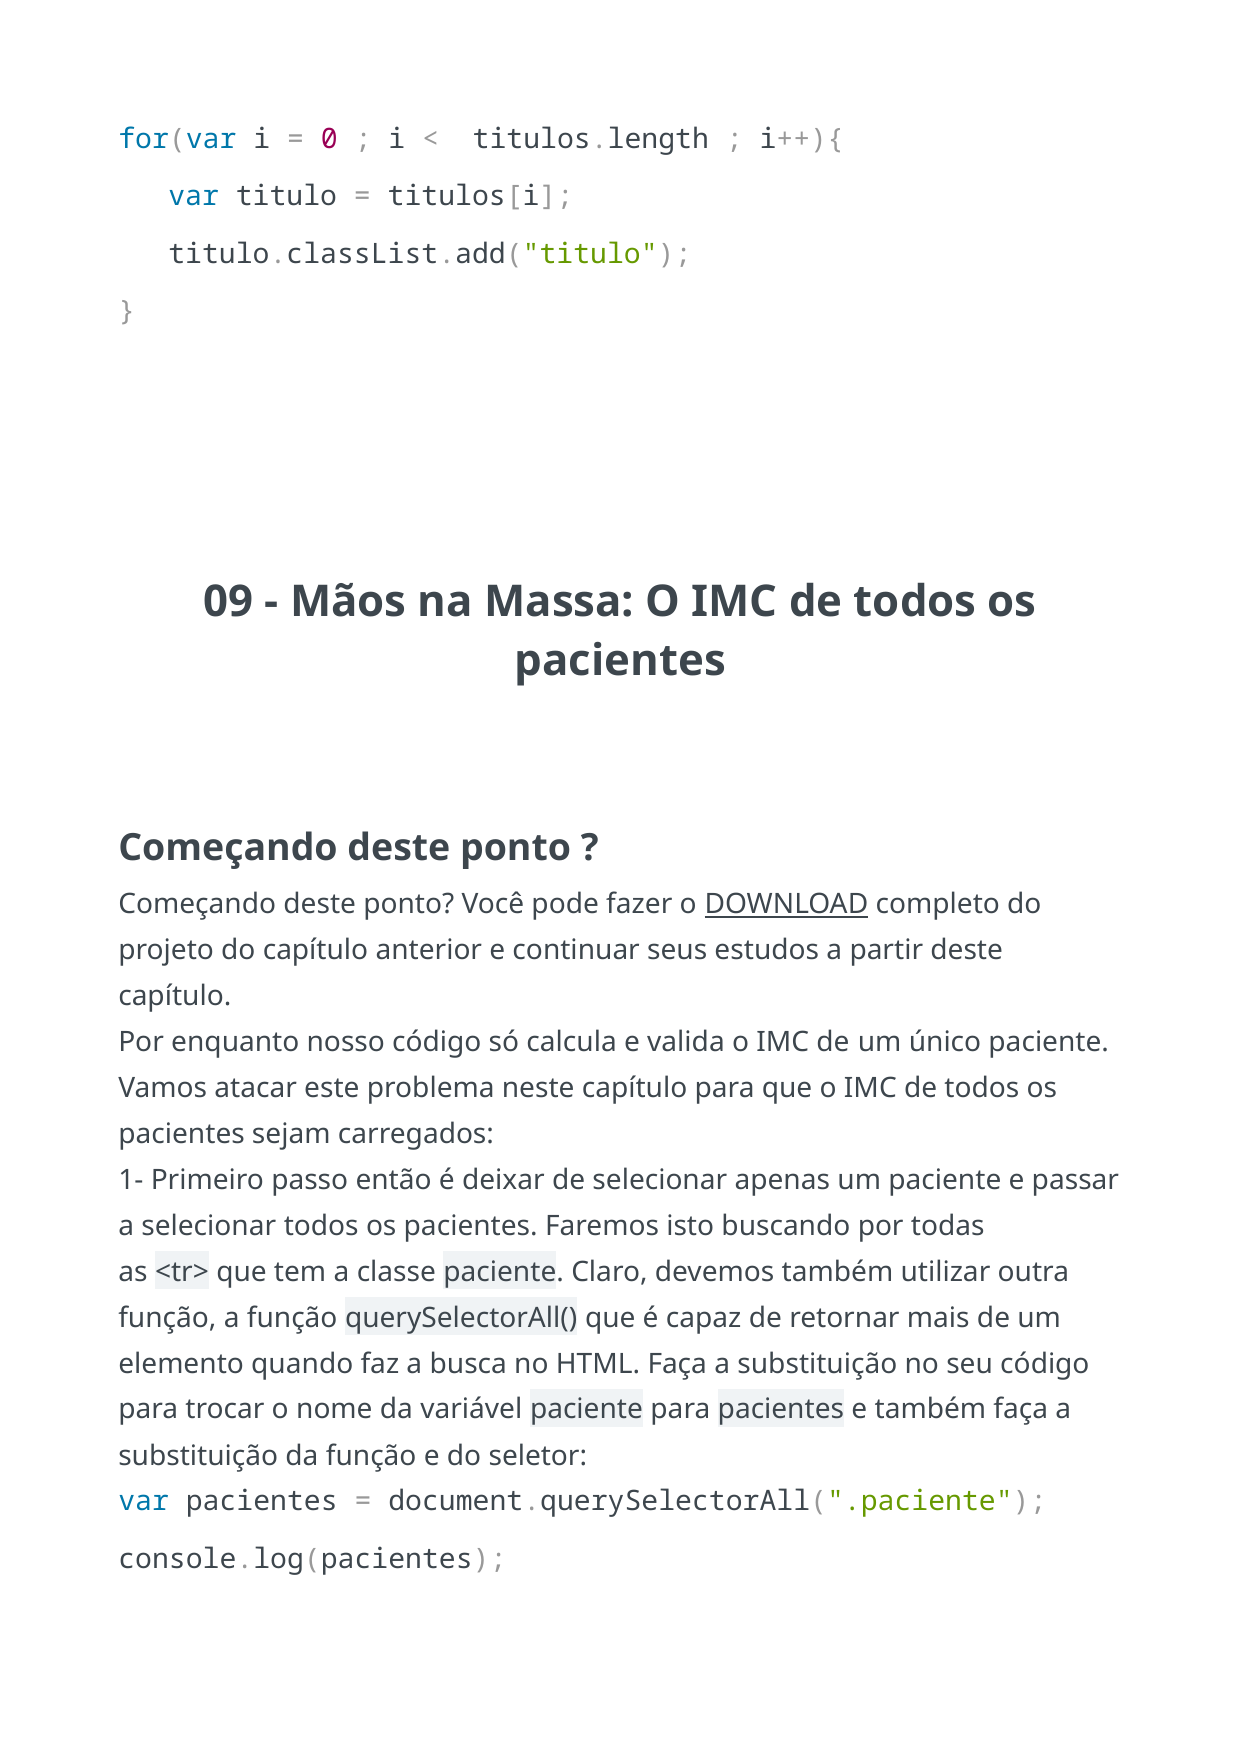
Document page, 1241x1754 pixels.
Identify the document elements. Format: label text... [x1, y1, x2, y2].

subtitle Começando deste ponto ? [118, 820, 1122, 871]
text console.log(pacientes); [118, 1538, 1122, 1577]
text 1- Primeiro passo então é deixar de selecionar apenas um paciente e passar a selecionar todos os pacientes. Faremos isto buscando por todas as <tr> que tem a classe paciente. Claro, devemos também utilizar outra função, a função querySelectorAll() que é capaz de retornar mais de um elemento quando faz a busca no HTML. Faça a substituição no seu código para trocar o nome da variável paciente para pacientes e também faça a substituição da função e do seletor: [118, 1159, 1122, 1473]
text for(var i = 0 ; i < titulos.length ; i++){ [118, 118, 1122, 156]
subtitle 09 - Mãos na Massa: O IMC de todos os pacientes [118, 569, 1122, 688]
text Começando deste ponto? Você pode fazer o DOWNLOAD completo do projeto do capítulo anterior e continuar seus estudos a partir deste capítulo. [118, 883, 1122, 1014]
text titulo.classList.add("titulo"); [118, 233, 1122, 271]
text var titulo = titulos[i]; [118, 176, 1122, 214]
text var pacientes = document.querySelectorAll(".paciente"); [118, 1481, 1122, 1519]
text Por enquanto nosso código só calcula e valida o IMC de um único paciente. Vamos atacar este problema neste capítulo para que o IMC de todos os pacientes sejam carregados: [118, 1021, 1122, 1152]
text } [118, 291, 1122, 329]
